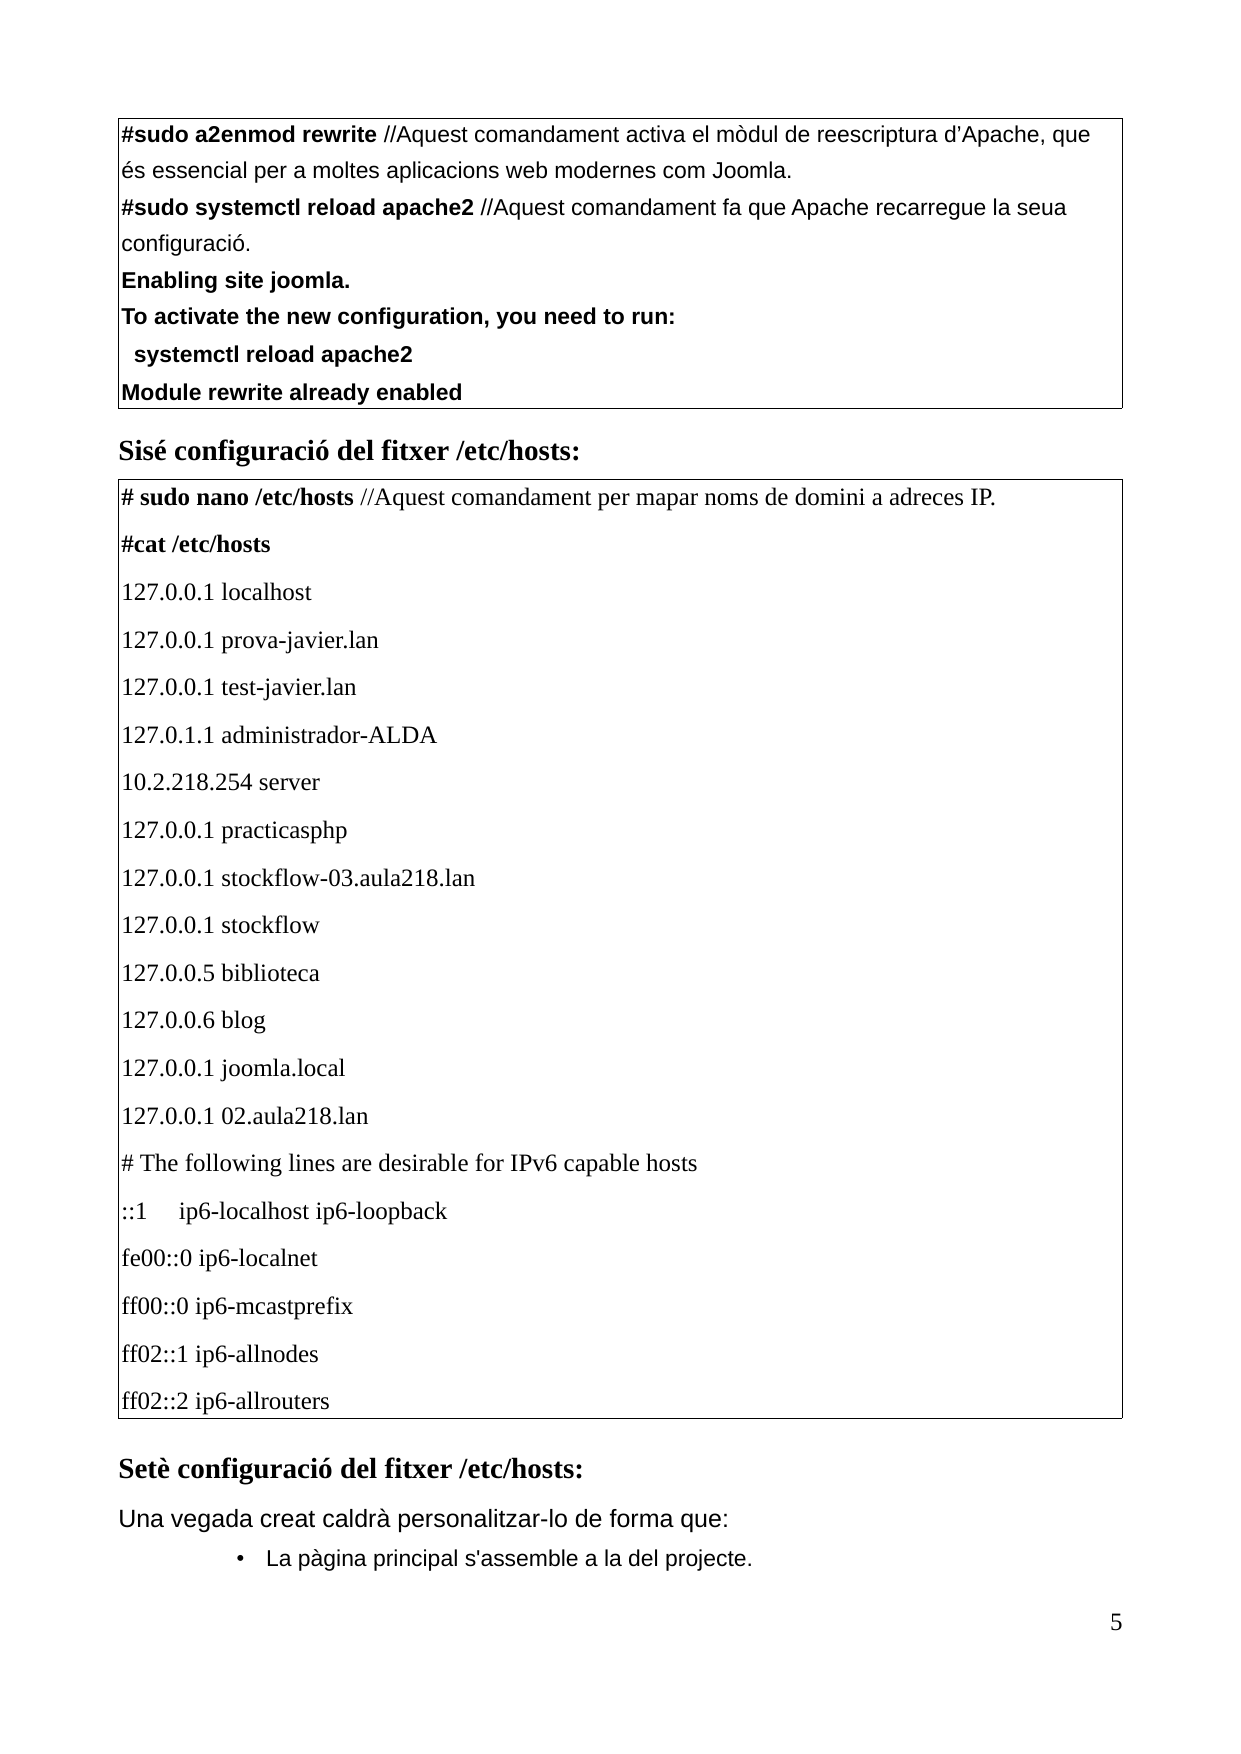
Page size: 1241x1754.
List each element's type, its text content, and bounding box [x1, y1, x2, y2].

text 127.0.0.1 localhost [119, 574, 1122, 606]
text #sudo a2enmod rewrite //Aquest comandament activa el mòdul de reescriptura d’Apache, que és essencial per a moltes aplicacions web modernes com Joomla. [119, 119, 1122, 184]
text 127.0.0.1 practicasphp [119, 812, 1122, 844]
text 127.0.0.1 02.aula218.lan [119, 1098, 1122, 1129]
text 127.0.0.1 stockflow [119, 907, 1122, 939]
text Module rewrite already enabled [119, 376, 1122, 408]
text 127.0.0.1 joomla.local [119, 1050, 1122, 1082]
text # The following lines are desirable for IPv6 capable hosts [119, 1145, 1122, 1177]
subtitle Una vegada creat caldrà personalitzar-lo de forma que: [118, 1504, 1122, 1533]
text ff02::2 ip6-allrouters [119, 1383, 1122, 1418]
text fe00::0 ip6-localnet [119, 1241, 1122, 1272]
text Enabling site joomla. [119, 263, 1122, 293]
text 127.0.0.1 stockflow-03.aula218.lan [119, 860, 1122, 891]
subtitle Sisé configuració del fitxer /etc/hosts: [118, 433, 1122, 466]
text 127.0.0.1 test-javier.lan [119, 669, 1122, 701]
text ::1 ip6-localhost ip6-loopback [119, 1193, 1122, 1225]
subtitle Setè configuració del fitxer /etc/hosts: [118, 1452, 1122, 1485]
text #sudo systemctl reload apache2 //Aquest comandament fa que Apache recarregue la seua configuració. [119, 191, 1122, 257]
text ff02::1 ip6-allnodes [119, 1336, 1122, 1367]
text 127.0.1.1 administrador-ALDA [119, 717, 1122, 749]
text 127.0.0.1 prova-javier.lan [119, 622, 1122, 653]
text systemctl reload apache2 [119, 336, 1122, 368]
text 127.0.0.5 biblioteca [119, 955, 1122, 987]
text To activate the new configuration, you need to run: [119, 300, 1122, 329]
text ff00::0 ip6-mcastprefix [119, 1288, 1122, 1320]
text 127.0.0.6 blog [119, 1002, 1122, 1034]
text 10.2.218.254 server [119, 764, 1122, 796]
list La pàgina principal s'assemble a la del projecte. [236, 1545, 1122, 1571]
text # sudo nano /etc/hosts //Aquest comandament per mapar noms de domini a adreces IP. [119, 480, 1122, 511]
text #cat /etc/hosts [119, 526, 1122, 558]
